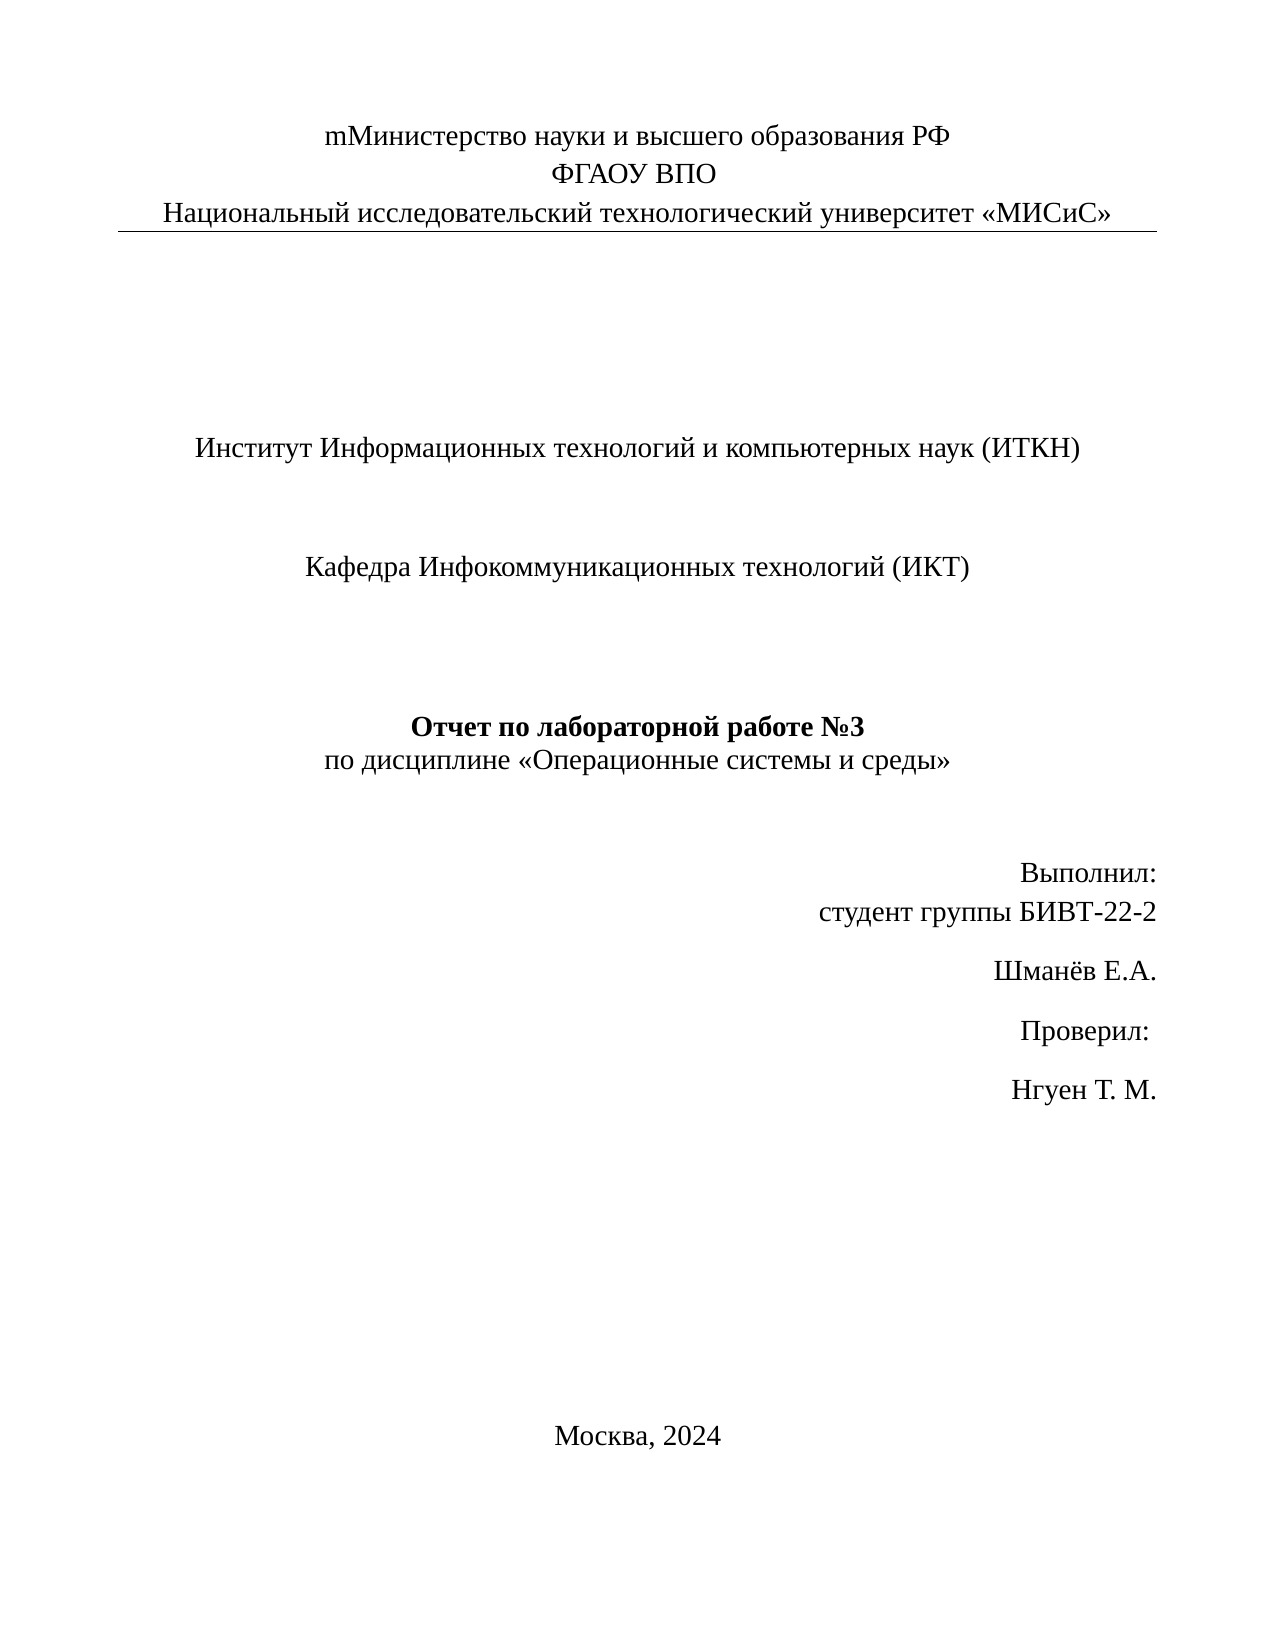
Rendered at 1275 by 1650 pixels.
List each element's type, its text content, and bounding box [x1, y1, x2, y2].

text Институт Информационных технологий и компьютерных наук (ИТКН) [118, 430, 1157, 464]
text Национальный исследовательский технологический университет «МИСиС» [118, 195, 1157, 231]
text Москва, 2024 [118, 1418, 1157, 1452]
text Проверил: [118, 1013, 1157, 1046]
text mМинистерство науки и высшего образования РФ ФГАОУ ВПО [118, 118, 1157, 190]
text Отчет по лабораторной работе №3 [118, 709, 1157, 742]
text Выполнил: студент группы БИВТ-22-2 [118, 856, 1157, 928]
text Кафедра Инфокоммуникационных технологий (ИКТ) [118, 549, 1157, 582]
text Шманёв Е.А. [118, 953, 1157, 987]
text Нгуен Т. М. [118, 1072, 1157, 1106]
text по дисциплине «Операционные системы и среды» [118, 742, 1157, 776]
